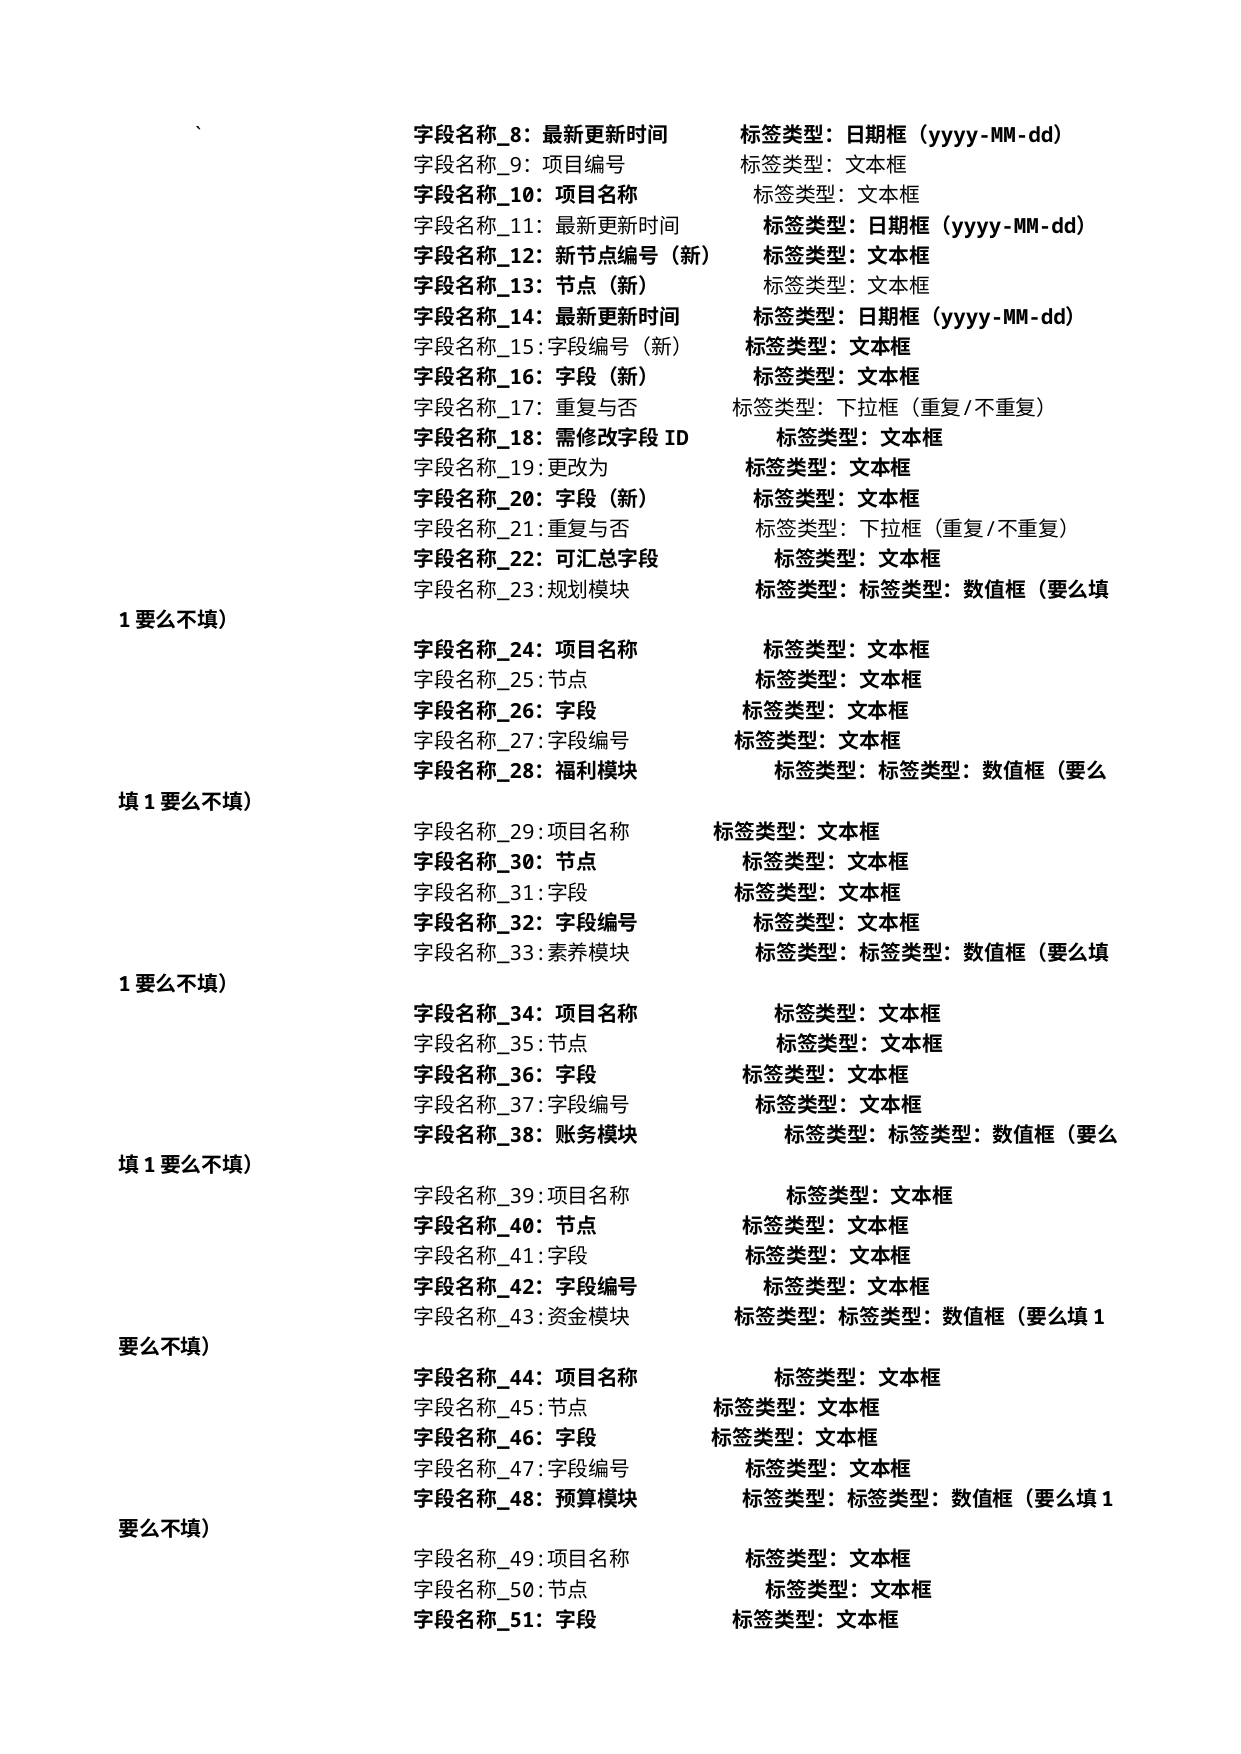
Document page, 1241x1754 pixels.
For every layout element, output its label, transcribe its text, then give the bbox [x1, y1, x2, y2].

text 字段名称_30：节点 标签类型：文本框 [118, 846, 1122, 876]
text 字段名称_44：项目名称 标签类型：文本框 [118, 1361, 1122, 1391]
text 字段名称_45:节点 标签类型：文本框 [118, 1391, 1122, 1421]
text 字段名称_14：最新更新时间 标签类型：日期框（yyyy-MM-dd） [118, 300, 1122, 330]
text 字段名称_35:节点 标签类型：文本框 [118, 1027, 1122, 1058]
text 字段名称_39:项目名称 标签类型：文本框 [118, 1179, 1122, 1209]
text 字段名称_27:字段编号 标签类型：文本框 [118, 724, 1122, 755]
text 字段名称_34：项目名称 标签类型：文本框 [118, 997, 1122, 1027]
text 字段名称_15:字段编号（新） 标签类型：文本框 [118, 330, 1122, 361]
text 字段名称_36：字段 标签类型：文本框 [118, 1058, 1122, 1088]
text 字段名称_28：福利模块 标签类型：标签类型：数值框（要么填1要么不填） [118, 755, 1122, 815]
text 字段名称_24：项目名称 标签类型：文本框 [118, 633, 1122, 664]
text ` 字段名称_8：最新更新时间 标签类型：日期框（yyyy-MM-dd） [118, 118, 1122, 148]
text 字段名称_31:字段 标签类型：文本框 [118, 876, 1122, 906]
text 字段名称_37:字段编号 标签类型：文本框 [118, 1088, 1122, 1118]
text 字段名称_10：项目名称 标签类型：文本框 [118, 179, 1122, 209]
text 字段名称_48：预算模块 标签类型：标签类型：数值框（要么填1要么不填） [118, 1482, 1122, 1543]
text 字段名称_22：可汇总字段 标签类型：文本框 [118, 542, 1122, 573]
text 字段名称_25:节点 标签类型：文本框 [118, 664, 1122, 694]
text 字段名称_20：字段（新） 标签类型：文本框 [118, 482, 1122, 512]
text 字段名称_19:更改为 标签类型：文本框 [118, 452, 1122, 482]
text 字段名称_13：节点（新） 标签类型：文本框 [118, 270, 1122, 300]
text 字段名称_41:字段 标签类型：文本框 [118, 1240, 1122, 1270]
text 字段名称_43:资金模块 标签类型：标签类型：数值框（要么填1要么不填） [118, 1300, 1122, 1361]
text 字段名称_47:字段编号 标签类型：文本框 [118, 1452, 1122, 1482]
text 字段名称_9：项目编号 标签类型：文本框 [118, 148, 1122, 179]
text 字段名称_38：账务模块 标签类型：标签类型：数值框（要么填1要么不填） [118, 1118, 1122, 1179]
text 字段名称_49:项目名称 标签类型：文本框 [118, 1543, 1122, 1573]
text 字段名称_51：字段 标签类型：文本框 [118, 1603, 1122, 1633]
text 字段名称_21:重复与否 标签类型：下拉框（重复/不重复） [118, 512, 1122, 542]
text 字段名称_46：字段 标签类型：文本框 [118, 1421, 1122, 1452]
text 字段名称_16：字段（新） 标签类型：文本框 [118, 361, 1122, 391]
text 字段名称_33:素养模块 标签类型：标签类型：数值框（要么填1要么不填） [118, 937, 1122, 997]
text 字段名称_29:项目名称 标签类型：文本框 [118, 815, 1122, 846]
text 字段名称_40：节点 标签类型：文本框 [118, 1209, 1122, 1240]
text 字段名称_50:节点 标签类型：文本框 [118, 1573, 1122, 1603]
text 字段名称_18：需修改字段ID 标签类型：文本框 [118, 421, 1122, 452]
text 字段名称_17：重复与否 标签类型：下拉框（重复/不重复） [118, 391, 1122, 421]
text 字段名称_42：字段编号 标签类型：文本框 [118, 1270, 1122, 1300]
text 字段名称_11：最新更新时间 标签类型：日期框（yyyy-MM-dd） [118, 209, 1122, 239]
text 字段名称_32：字段编号 标签类型：文本框 [118, 906, 1122, 937]
text 字段名称_12：新节点编号（新） 标签类型：文本框 [118, 239, 1122, 270]
text 字段名称_26：字段 标签类型：文本框 [118, 694, 1122, 724]
text 字段名称_23:规划模块 标签类型：标签类型：数值框（要么填1要么不填） [118, 573, 1122, 633]
